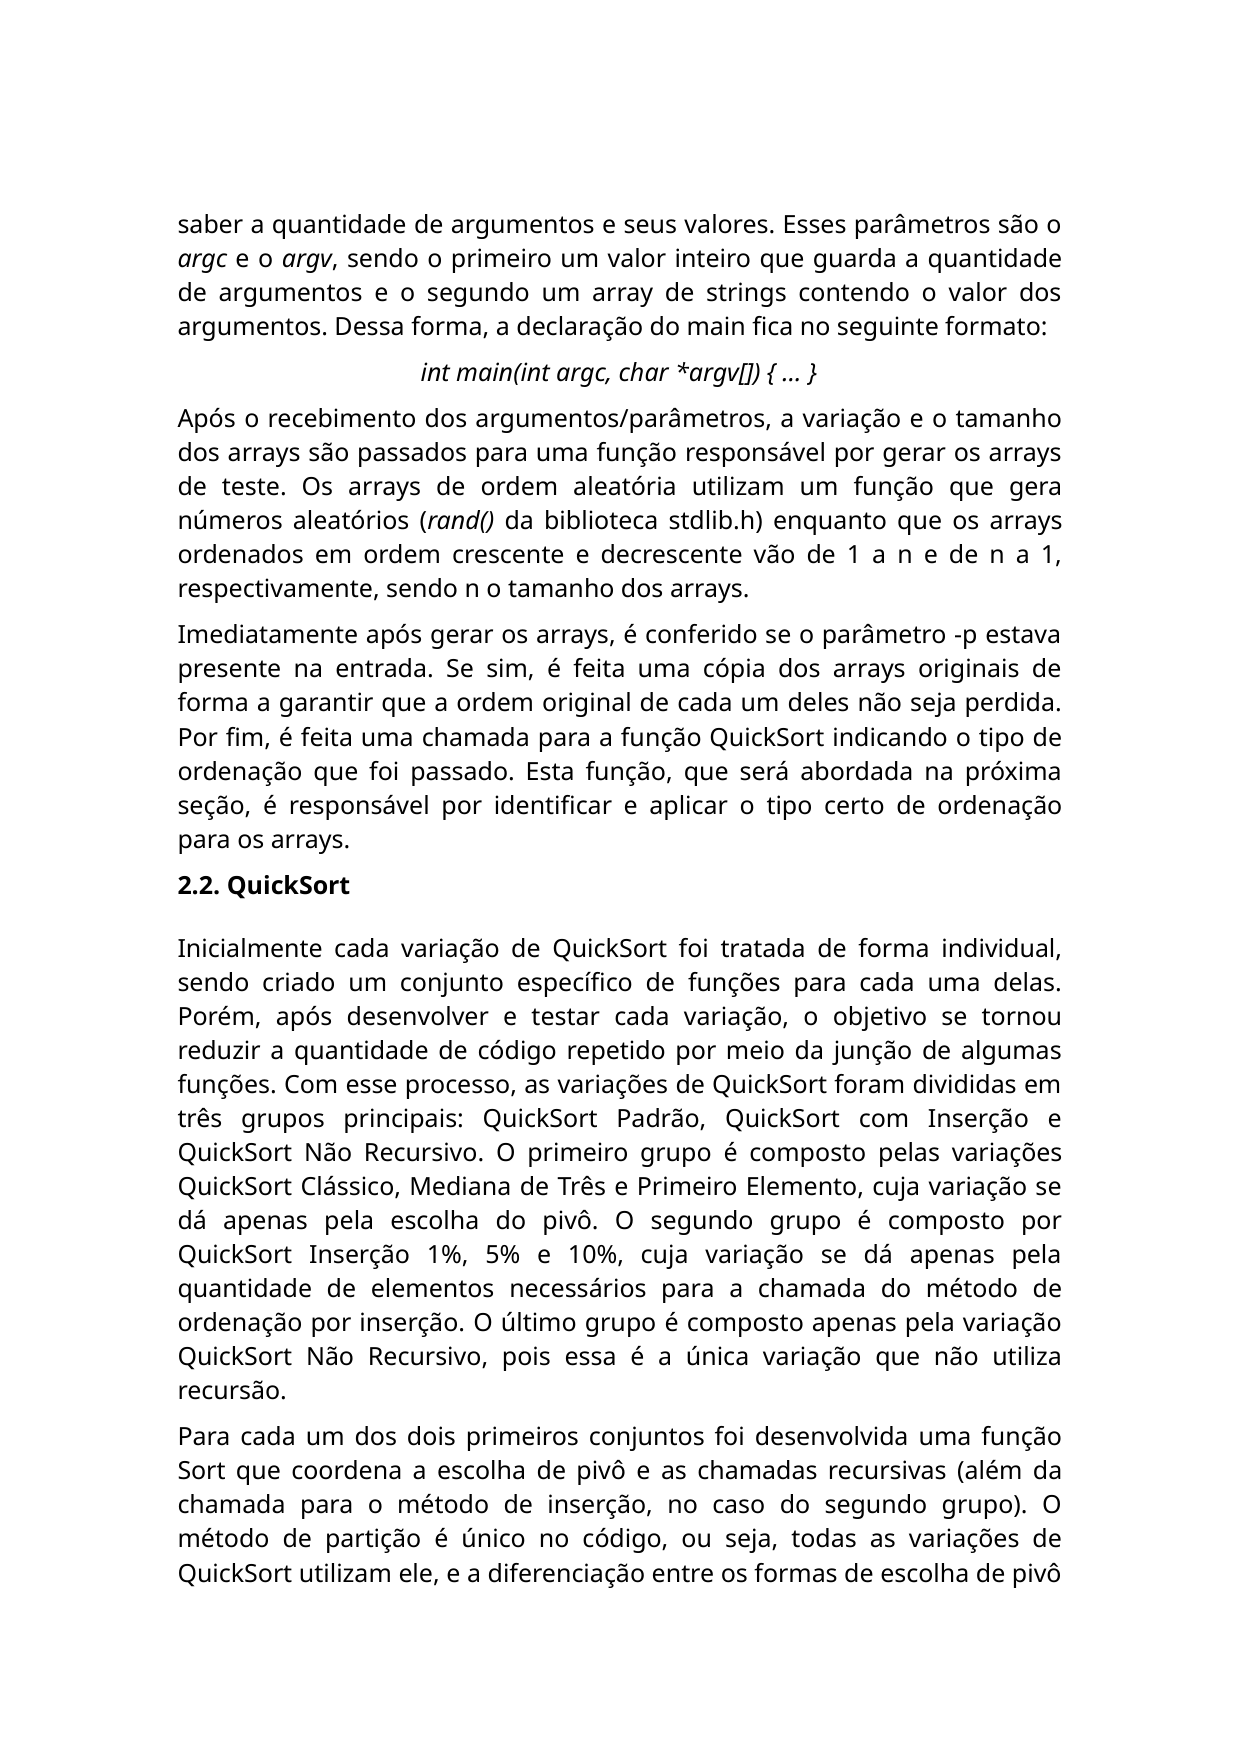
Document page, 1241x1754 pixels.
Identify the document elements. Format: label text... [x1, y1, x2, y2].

text 2.2. QuickSort [177, 867, 1063, 901]
text Inicialmente cada variação de QuickSort foi tratada de forma individual, sendo criado um conjunto específico de funções para cada uma delas. Porém, após desenvolver e testar cada variação, o objetivo se tornou reduzir a quantidade de código repetido por meio da junção de algumas funções. Com esse processo, as variações de QuickSort foram divididas em três grupos principais: QuickSort Padrão, QuickSort com Inserção e QuickSort Não Recursivo. O primeiro grupo é composto pelas variações QuickSort Clássico, Mediana de Três e Primeiro Elemento, cuja variação se dá apenas pela escolha do pivô. O segundo grupo é composto por QuickSort Inserção 1%, 5% e 10%, cuja variação se dá apenas pela quantidade de elementos necessários para a chamada do método de ordenação por inserção. O último grupo é composto apenas pela variação QuickSort Não Recursivo, pois essa é a única variação que não utiliza recursão. [177, 930, 1063, 1407]
text Para cada um dos dois primeiros conjuntos foi desenvolvida uma função Sort que coordena a escolha de pivô e as chamadas recursivas (além da chamada para o método de inserção, no caso do segundo grupo). O método de partição é único no código, ou seja, todas as variações de QuickSort utilizam ele, e a diferenciação entre os formas de escolha de pivô [177, 1419, 1063, 1589]
text saber a quantidade de argumentos e seus valores. Esses parâmetros são o argc e o argv, sendo o primeiro um valor inteiro que guarda a quantidade de argumentos e o segundo um array de strings contendo o valor dos argumentos. Dessa forma, a declaração do main fica no seguinte formato: [177, 207, 1063, 343]
text int main(int argc, char *argv[]) { … } [177, 355, 1063, 389]
text Após o recebimento dos argumentos/parâmetros, a variação e o tamanho dos arrays são passados para uma função responsável por gerar os arrays de teste. Os arrays de ordem aleatória utilizam um função que gera números aleatórios (rand() da biblioteca stdlib.h) enquanto que os arrays ordenados em ordem crescente e decrescente vão de 1 a n e de n a 1, respectivamente, sendo n o tamanho dos arrays. [177, 401, 1063, 605]
text Imediatamente após gerar os arrays, é conferido se o parâmetro -p estava presente na entrada. Se sim, é feita uma cópia dos arrays originais de forma a garantir que a ordem original de cada um deles não seja perdida. Por fim, é feita uma chamada para a função QuickSort indicando o tipo de ordenação que foi passado. Esta função, que será abordada na próxima seção, é responsável por identificar e aplicar o tipo certo de ordenação para os arrays. [177, 617, 1063, 855]
